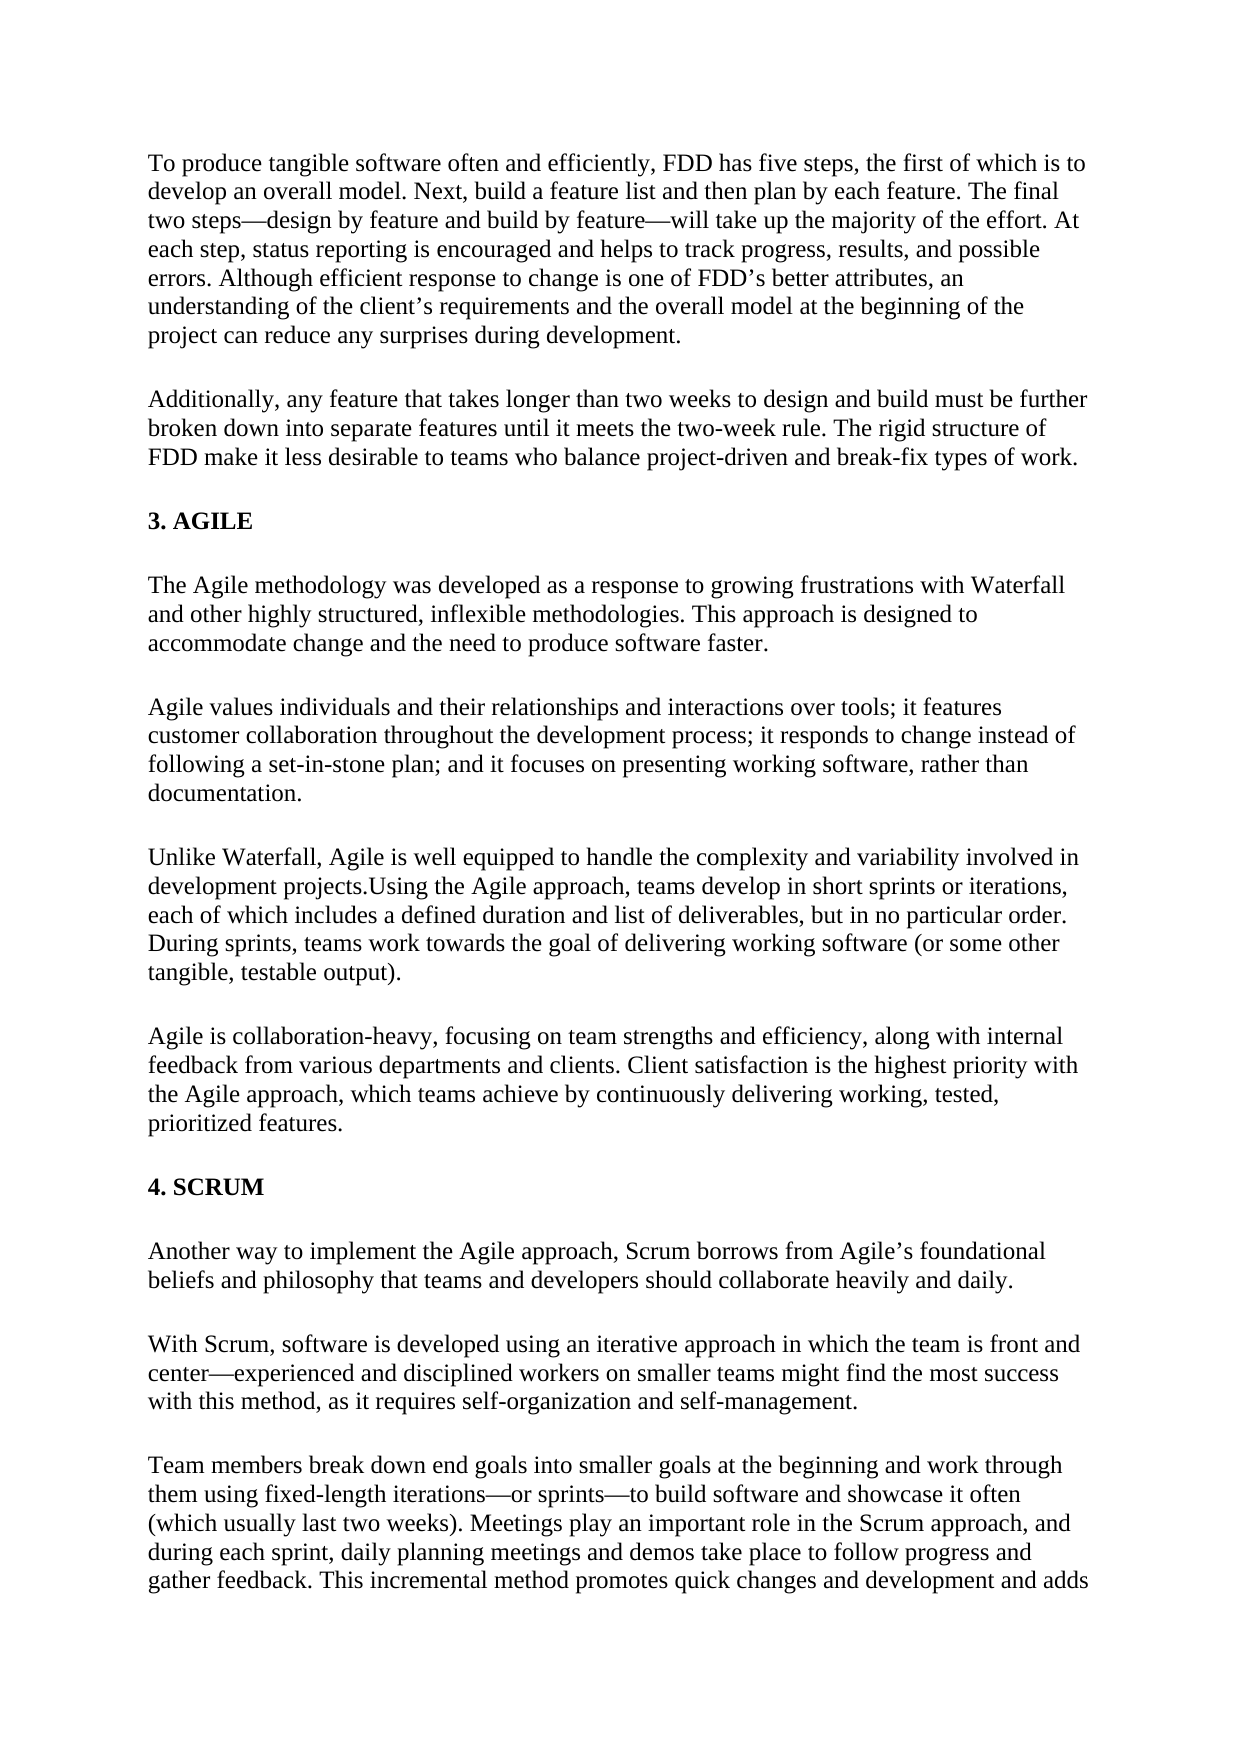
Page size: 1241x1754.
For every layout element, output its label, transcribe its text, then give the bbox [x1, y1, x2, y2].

text Unlike Waterfall, Agile is well equipped to handle the complexity and variability involved in development projects.Using the Agile approach, teams develop in short sprints or iterations, each of which includes a defined duration and list of deliverables, but in no particular order. During sprints, teams work towards the goal of delivering working software (or some other tangible, testable output). [148, 842, 1093, 986]
text 3. AGILE [148, 506, 1093, 535]
text Agile values individuals and their relationships and interactions over tools; it features customer collaboration throughout the development process; it responds to change instead of following a set-in-stone plan; and it focuses on presenting working software, rather than documentation. [148, 692, 1093, 807]
text 4. SCRUM [148, 1172, 1093, 1201]
text Agile is collaboration-heavy, focusing on team strengths and efficiency, along with internal feedback from various departments and clients. Client satisfaction is the highest priority with the Agile approach, which teams achieve by continuously delivering working, tested, prioritized features. [148, 1021, 1093, 1136]
text The Agile methodology was developed as a response to growing frustrations with Waterfall and other highly structured, inflexible methodologies. This approach is designed to accommodate change and the need to produce software faster. [148, 570, 1093, 656]
text Another way to implement the Agile approach, Scrum borrows from Agile’s foundational beliefs and philosophy that teams and developers should collaborate heavily and daily. [148, 1236, 1093, 1293]
text With Scrum, software is developed using an iterative approach in which the team is front and center—experienced and disciplined workers on smaller teams might find the most success with this method, as it requires self-organization and self-management. [148, 1329, 1093, 1415]
text To produce tangible software often and efficiently, FDD has five steps, the first of which is to develop an overall model. Next, build a feature list and then plan by each feature. The final two steps—design by feature and build by feature—will take up the majority of the effort. At each step, status reporting is encouraged and helps to track progress, results, and possible errors. Although efficient response to change is one of FDD’s better attributes, an understanding of the client’s requirements and the overall model at the beginning of the project can reduce any surprises during development. [148, 148, 1093, 349]
text Team members break down end goals into smaller goals at the beginning and work through them using fixed-length iterations—or sprints—to build software and showcase it often (which usually last two weeks). Meetings play an important role in the Scrum approach, and during each sprint, daily planning meetings and demos take place to follow progress and gather feedback. This incremental method promotes quick changes and development and adds [148, 1451, 1093, 1594]
text Additionally, any feature that takes longer than two weeks to design and build must be further broken down into separate features until it meets the two-week rule. The rigid structure of FDD make it less desirable to teams who balance project-driven and break-fix types of work. [148, 384, 1093, 471]
